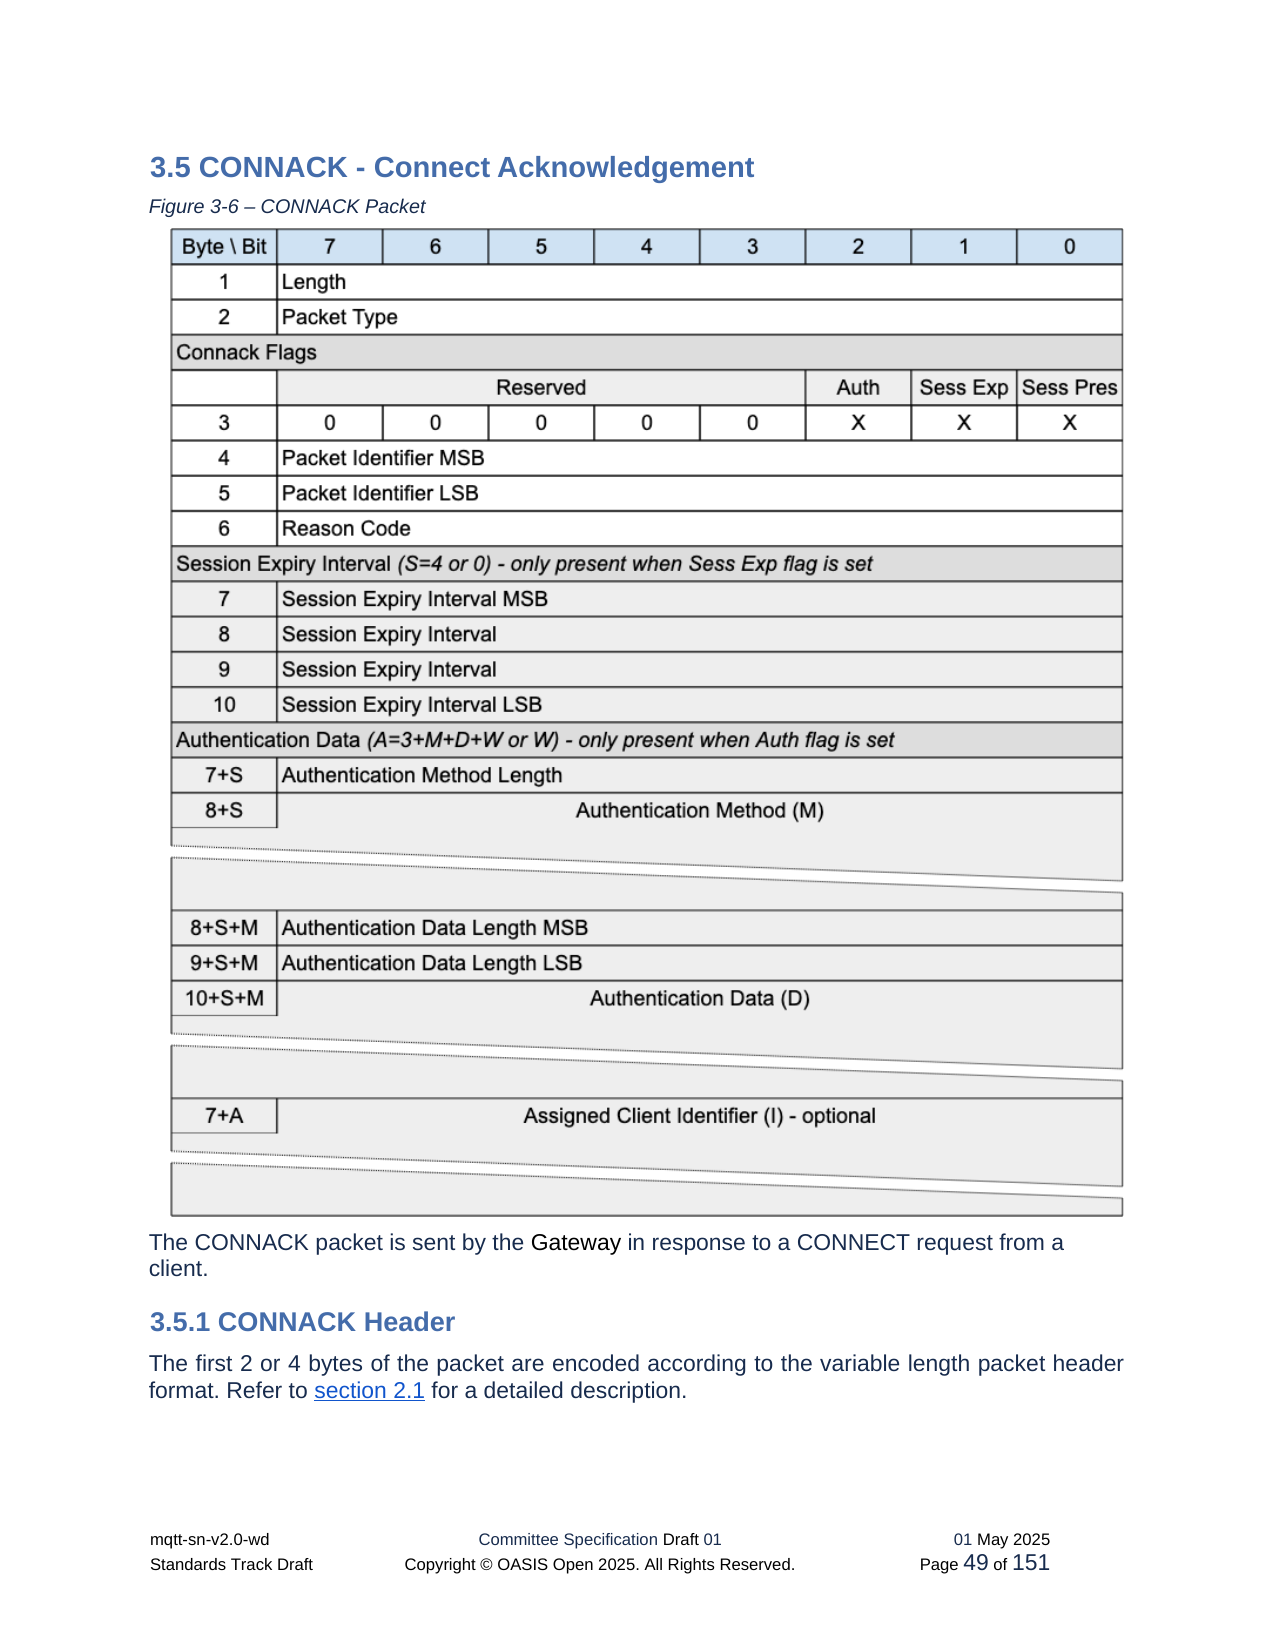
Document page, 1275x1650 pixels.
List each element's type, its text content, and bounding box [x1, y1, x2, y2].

text The first 2 or 4 bytes of the packet are encoded according to the variable length packet header format. Refer to section 2.1 for a detailed description. [148, 1350, 1124, 1403]
picture [148, 228, 1124, 1217]
subtitle 3.5 CONNACK - Connect Acknowledgement [150, 150, 1124, 183]
subtitle 3.5.1 CONNACK Header [150, 1306, 1124, 1337]
text The CONNACK packet is sent by the Gateway in response to a CONNECT request from a client. [148, 1228, 1124, 1281]
text Figure 3-6 – CONNACK Packet [148, 194, 1124, 217]
